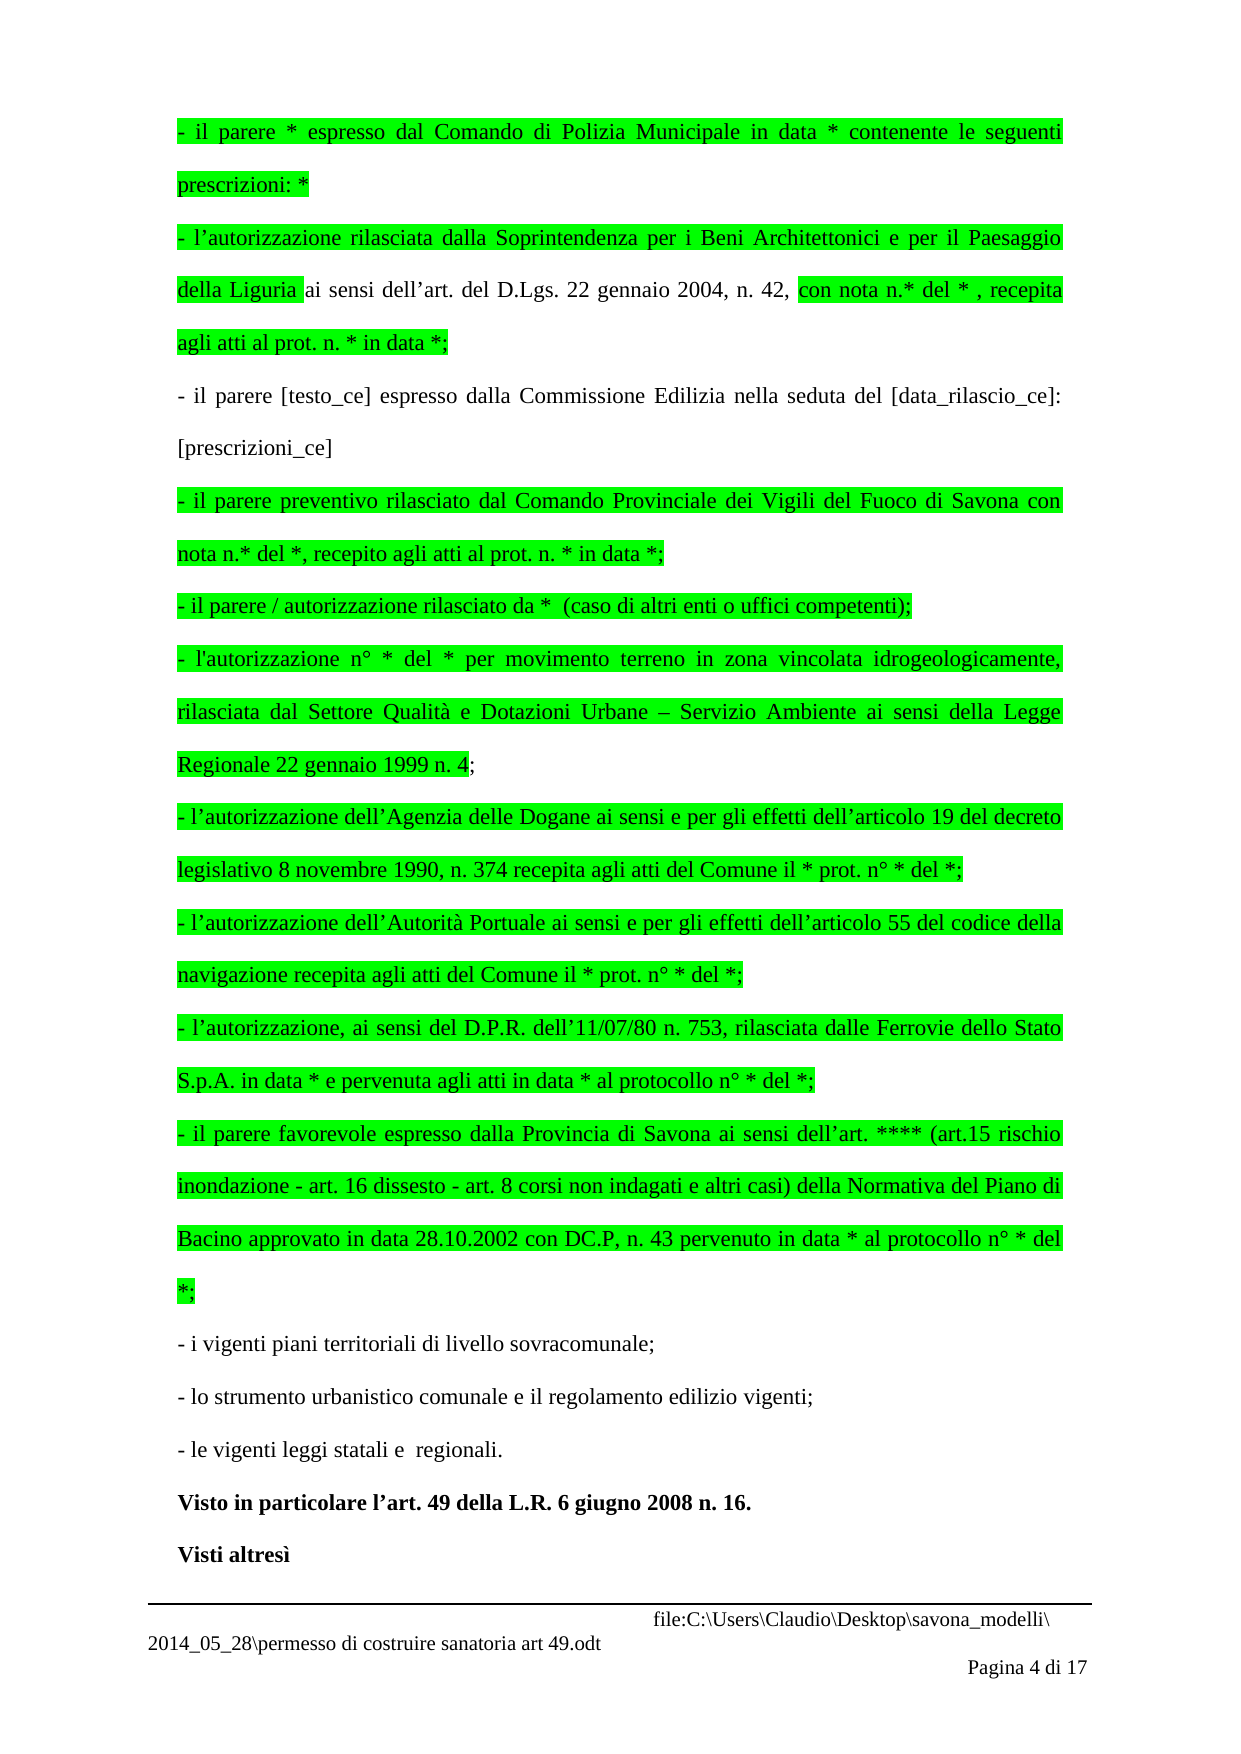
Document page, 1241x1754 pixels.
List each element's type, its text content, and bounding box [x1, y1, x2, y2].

text Visto in particolare l’art. 49 della L.R. 6 giugno 2008 n. 16. [177, 1488, 1063, 1515]
text - l’autorizzazione, ai sensi del D.P.R. dell’11/07/80 n. 753, rilasciata dalle Ferrovie dello Stato S.p.A. in data * e pervenuta agli atti in data * al protocollo n° * del *; [177, 1014, 1063, 1093]
text - le vigenti leggi statali e regionali. [177, 1436, 1063, 1462]
text - l’autorizzazione rilasciata dalla Soprintendenza per i Beni Architettonici e per il Paesaggio della Liguria ai sensi dell’art. del D.Lgs. 22 gennaio 2004, n. 42, con nota n.* del * , recepita agli atti al prot. n. * in data *; [177, 223, 1063, 355]
text Visti altresì [177, 1541, 1063, 1568]
text - l’autorizzazione dell’Agenzia delle Dogane ai sensi e per gli effetti dell’articolo 19 del decreto legislativo 8 novembre 1990, n. 374 recepita agli atti del Comune il * prot. n° * del *; [177, 803, 1063, 882]
text - il parere / autorizzazione rilasciato da * (caso di altri enti o uffici competenti); [177, 592, 1063, 619]
text - l’autorizzazione dell’Autorità Portuale ai sensi e per gli effetti dell’articolo 55 del codice della navigazione recepita agli atti del Comune il * prot. n° * del *; [177, 909, 1063, 988]
text - i vigenti piani territoriali di livello sovracomunale; [177, 1330, 1063, 1357]
text - il parere [testo_ce] espresso dalla Commissione Edilizia nella seduta del [data_rilascio_ce]: [prescrizioni_ce] [177, 382, 1063, 461]
text - il parere preventivo rilasciato dal Comando Provinciale dei Vigili del Fuoco di Savona con nota n.* del *, recepito agli atti al prot. n. * in data *; [177, 487, 1063, 566]
text - il parere * espresso dal Comando di Polizia Municipale in data * contenente le seguenti prescrizioni: * [177, 118, 1063, 197]
text - il parere favorevole espresso dalla Provincia di Savona ai sensi dell’art. **** (art.15 rischio inondazione - art. 16 dissesto - art. 8 corsi non indagati e altri casi) della Normativa del Piano di Bacino approvato in data 28.10.2002 con DC.P, n. 43 pervenuto in data * al protocollo n° * del *; [177, 1119, 1063, 1304]
text - l'autorizzazione n° * del * per movimento terreno in zona vincolata idrogeologicamente, rilasciata dal Settore Qualità e Dotazioni Urbane – Servizio Ambiente ai sensi della Legge Regionale 22 gennaio 1999 n. 4; [177, 645, 1063, 777]
text - lo strumento urbanistico comunale e il regolamento edilizio vigenti; [177, 1383, 1063, 1409]
